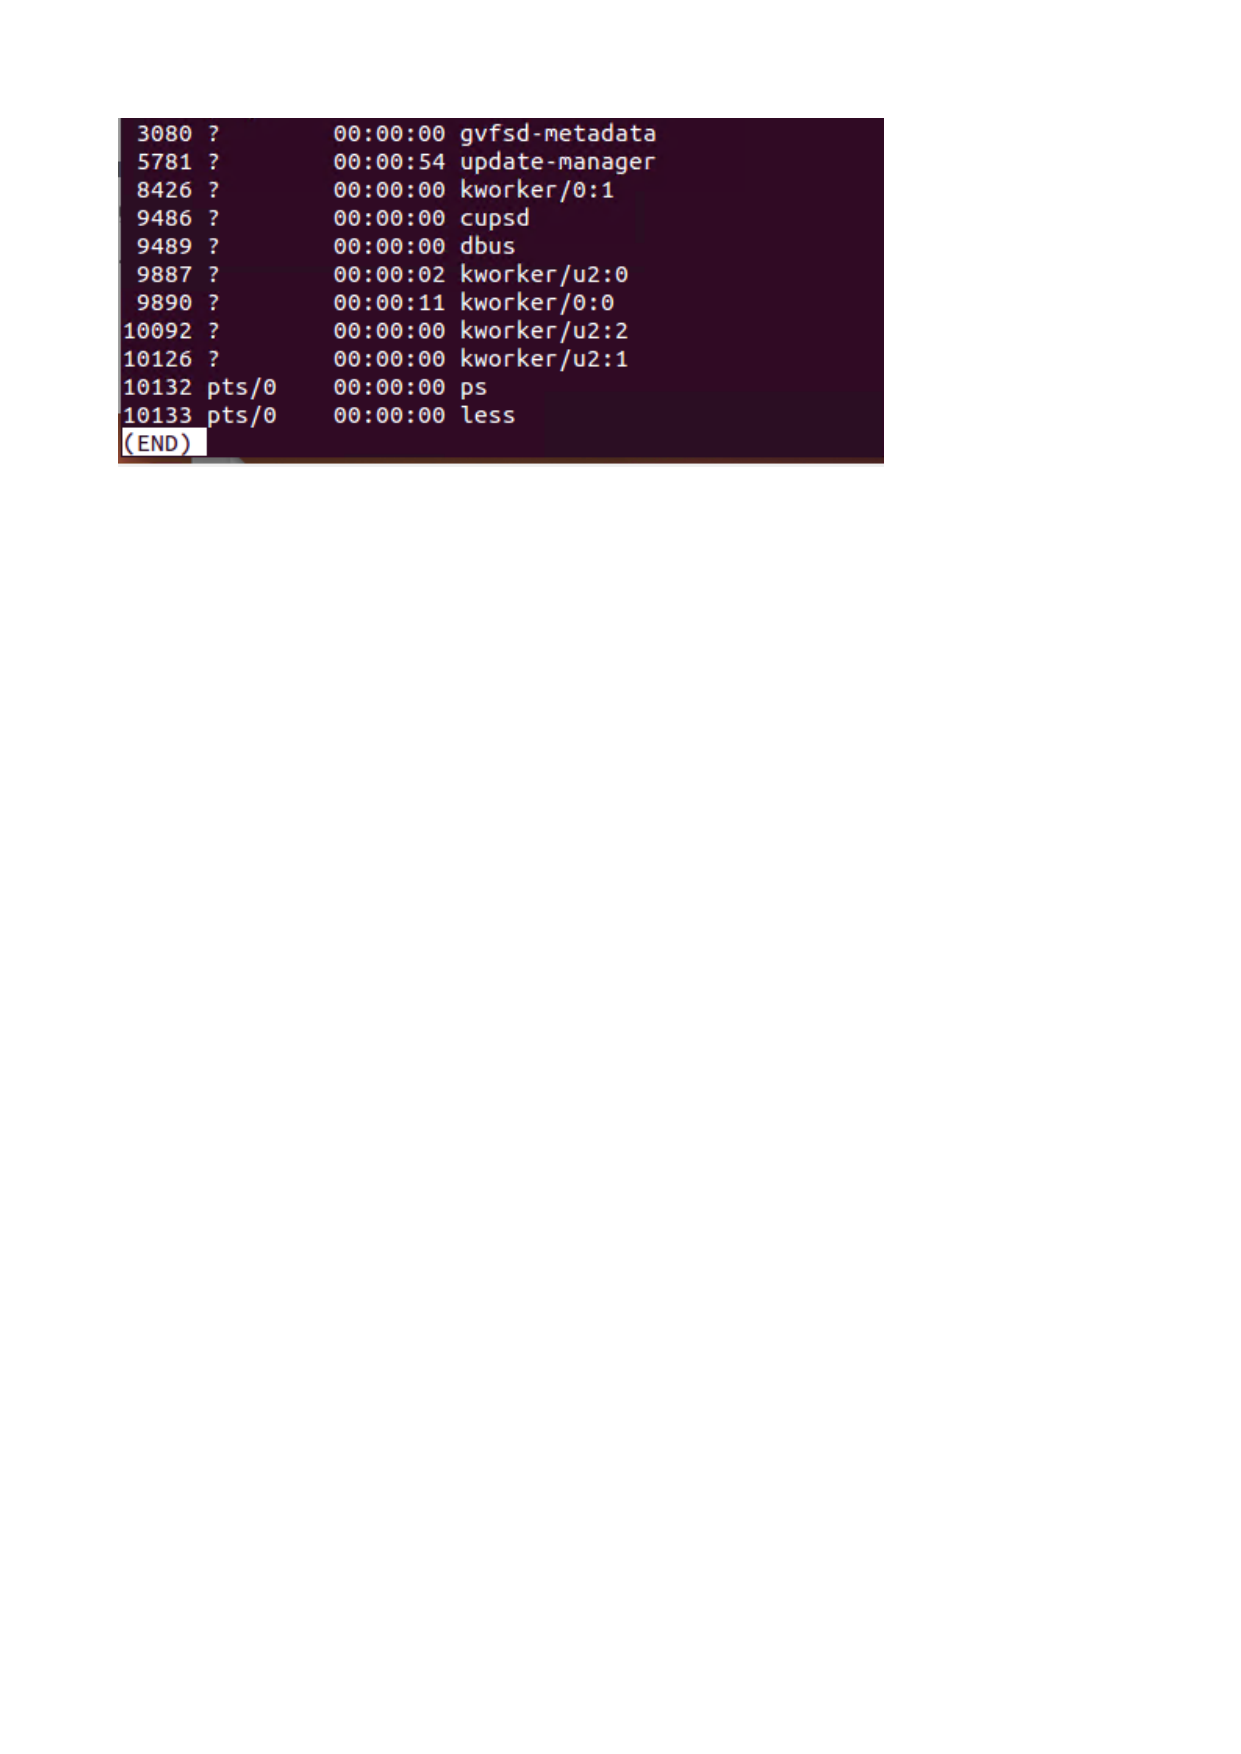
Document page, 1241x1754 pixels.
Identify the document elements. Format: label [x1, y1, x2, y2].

picture [118, 118, 884, 467]
